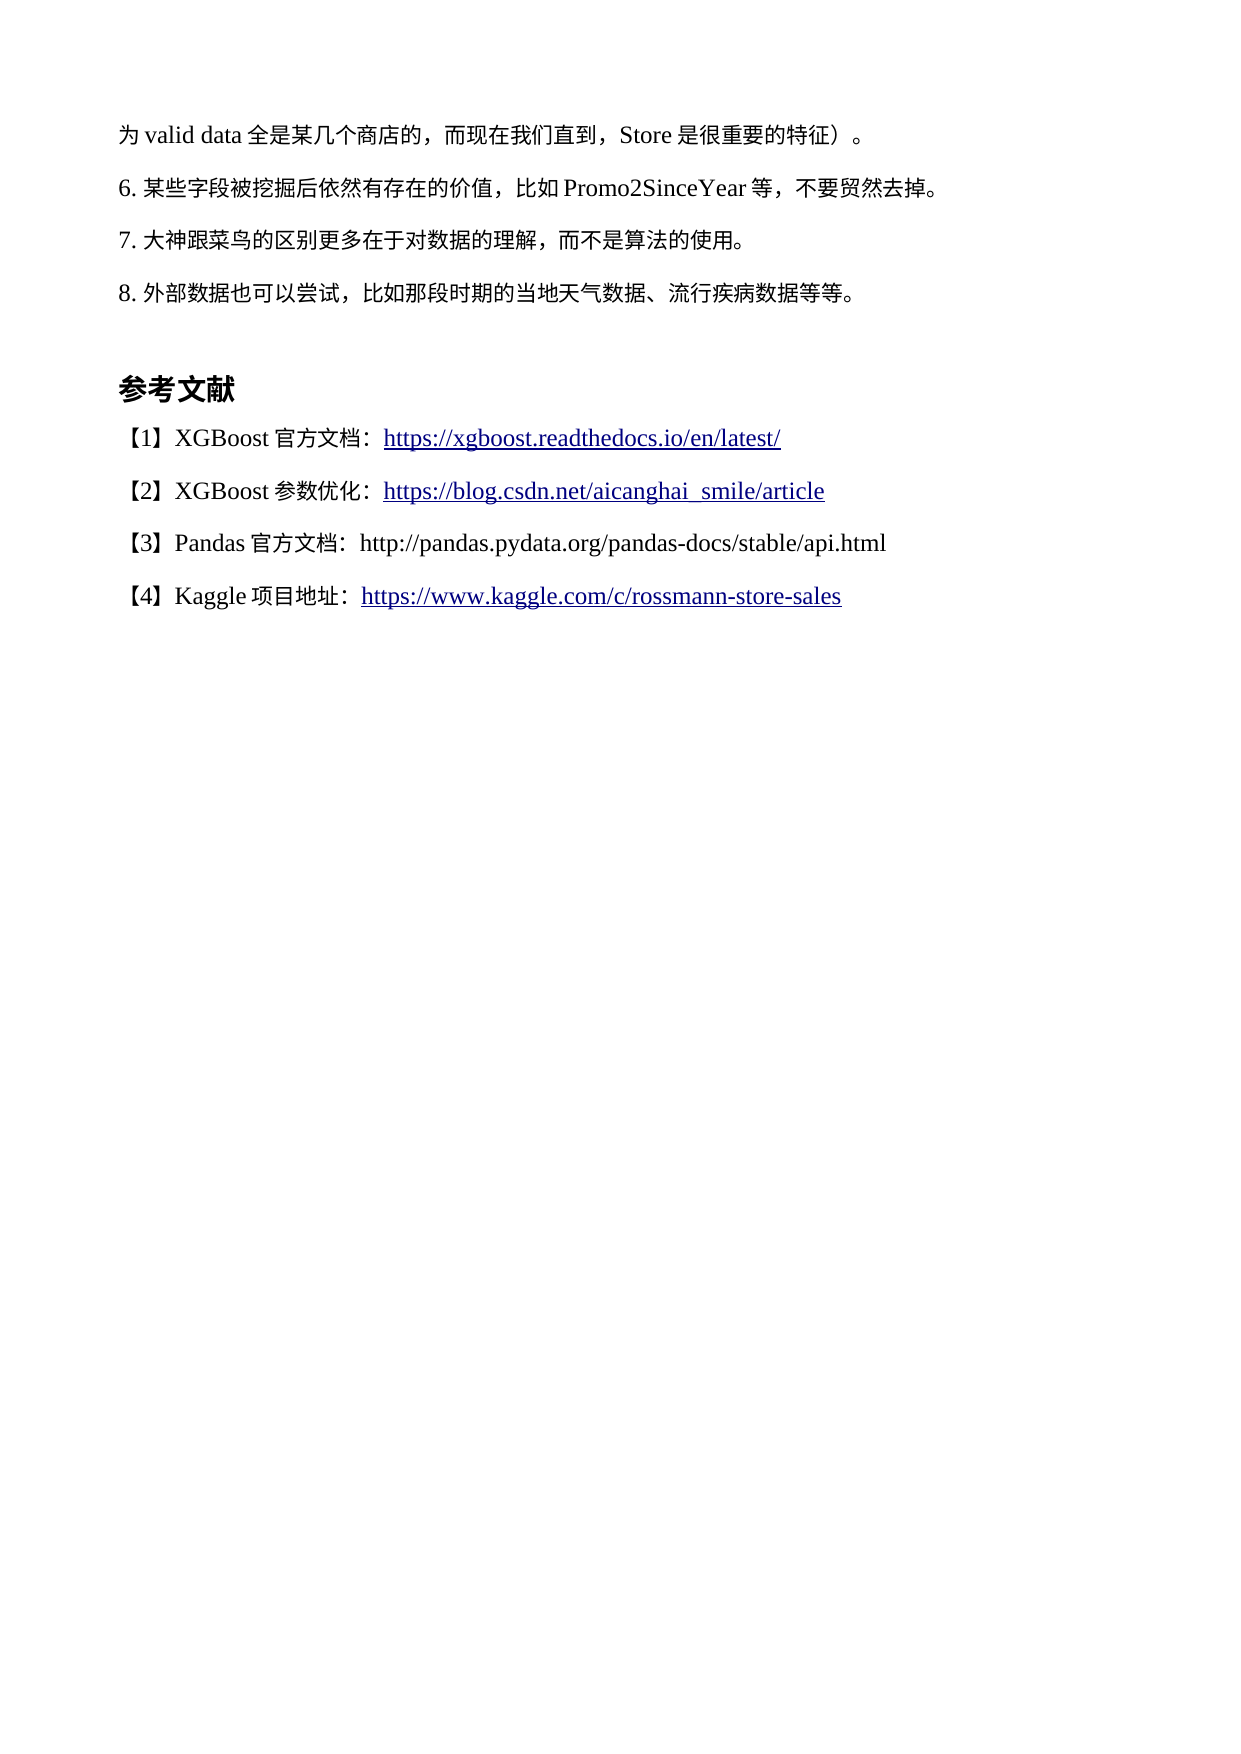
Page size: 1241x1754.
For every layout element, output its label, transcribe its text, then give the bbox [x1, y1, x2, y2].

text 【3】Pandas官方文档：http://pandas.pydata.org/pandas-docs/stable/api.html [118, 526, 1122, 558]
text 6. 某些字段被挖掘后依然有存在的价值，比如Promo2SinceYear等，不要贸然去掉。 [118, 171, 1122, 202]
text 为valid data全是某几个商店的，而现在我们直到，Store是很重要的特征）。 [118, 118, 1122, 150]
text 【1】XGBoost官方文档：https://xgboost.readthedocs.io/en/latest/ [118, 421, 1122, 453]
text 7. 大神跟菜鸟的区别更多在于对数据的理解，而不是算法的使用。 [118, 223, 1122, 255]
text 8. 外部数据也可以尝试，比如那段时期的当地天气数据、流行疾病数据等等。 [118, 276, 1122, 307]
text 【2】XGBoost参数优化：https://blog.csdn.net/aicanghai_smile/article [118, 474, 1122, 506]
subtitle 参考文献 [118, 366, 1122, 409]
text 【4】Kaggle项目地址：https://www.kaggle.com/c/rossmann-store-sales [118, 579, 1122, 611]
